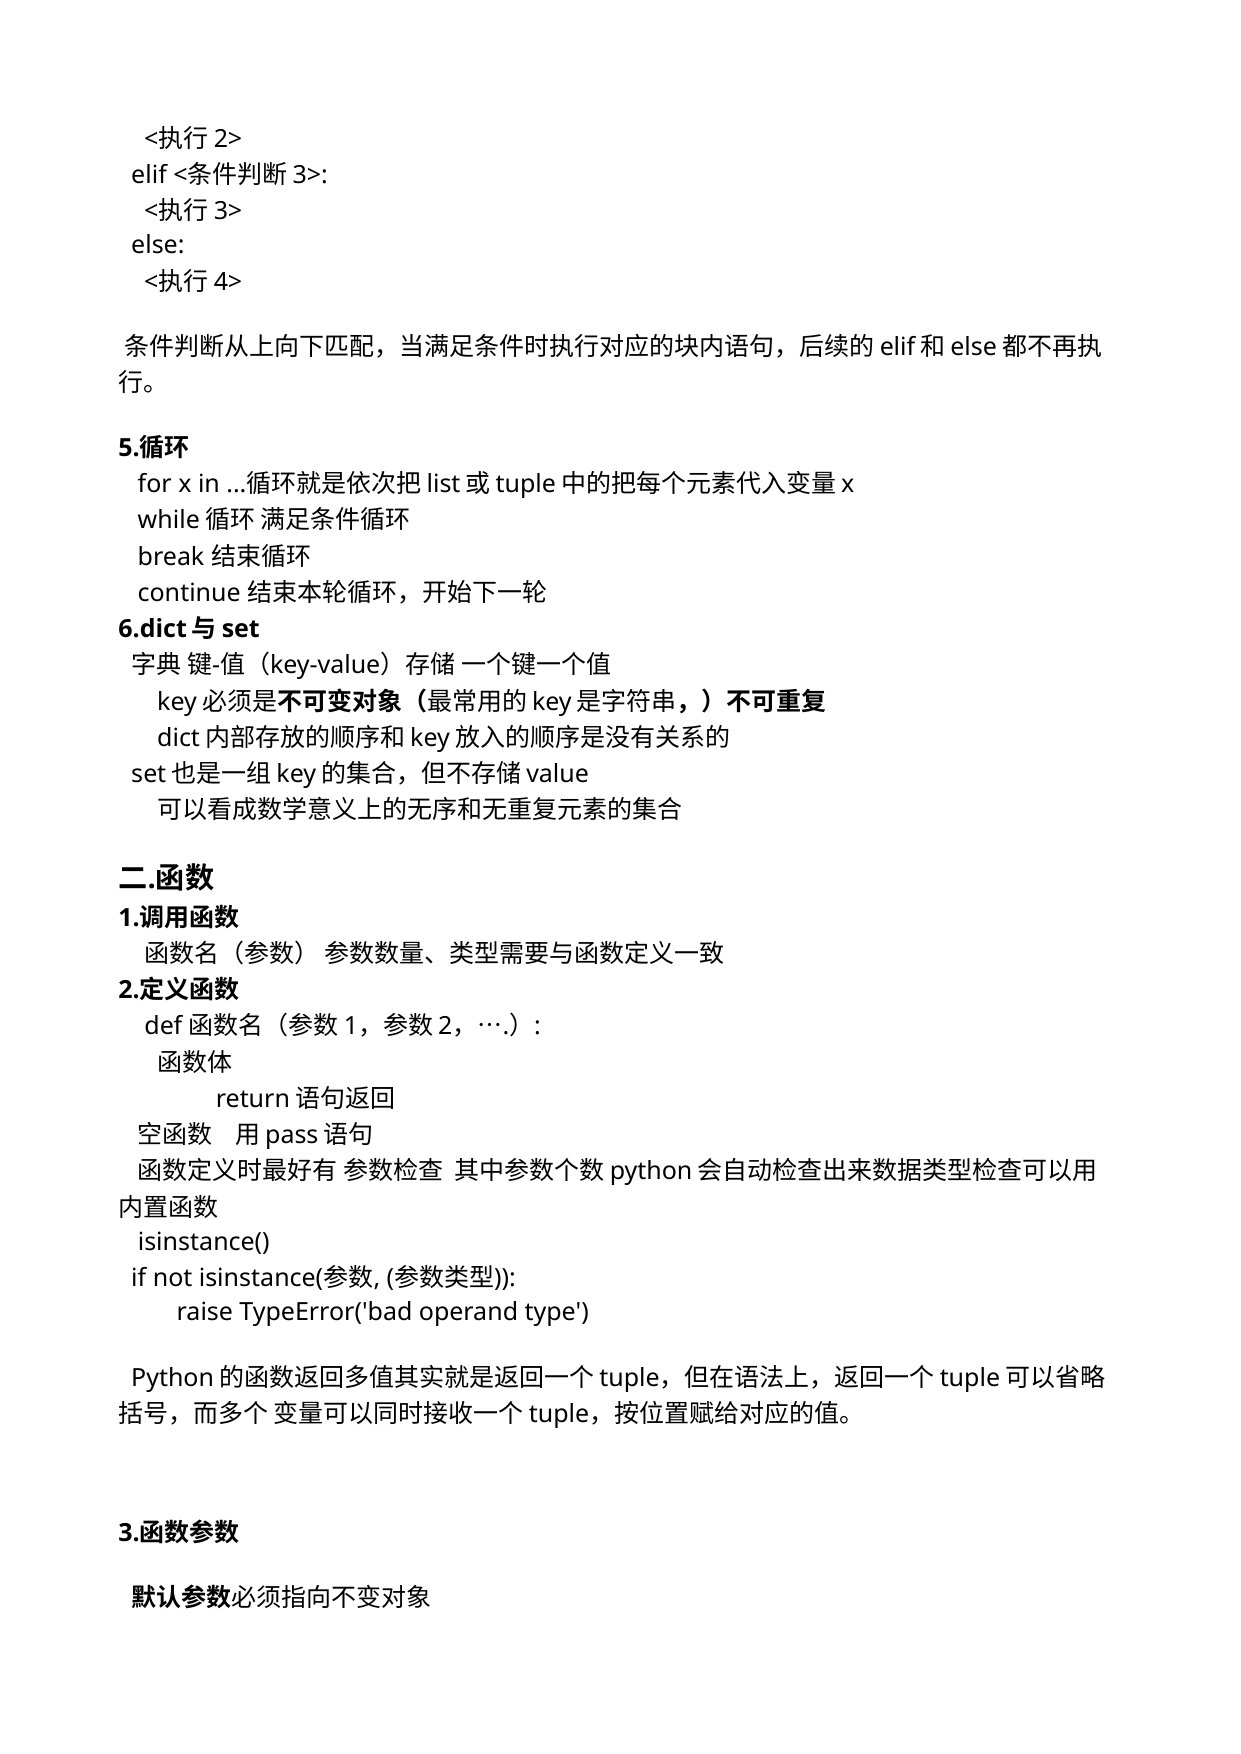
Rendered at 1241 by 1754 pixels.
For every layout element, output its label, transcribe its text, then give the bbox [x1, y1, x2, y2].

text raise TypeError('bad operand type') [118, 1293, 1122, 1328]
text while循环 满足条件循环 [118, 500, 1122, 536]
text 条件判断从上向下匹配，当满足条件时执行对应的块内语句，后续的elif和else都不再执行。 [118, 327, 1122, 399]
text 6.dict与set [118, 609, 1122, 645]
text break 结束循环 [118, 536, 1122, 572]
text isinstance() [118, 1223, 1122, 1257]
text <执行3> [118, 191, 1122, 227]
text continue 结束本轮循环，开始下一轮 [118, 572, 1122, 609]
text 函数定义时最好有 参数检查 其中参数个数python会自动检查出来数据类型检查可以用内置函数 [118, 1151, 1122, 1223]
text 空函数 用pass语句 [118, 1114, 1122, 1151]
text elif <条件判断3>: [118, 154, 1122, 191]
text 5.循环 [118, 427, 1122, 464]
text set也是一组key的集合，但不存储value [118, 754, 1122, 790]
text 1.调用函数 [118, 897, 1122, 933]
text 二.函数 [118, 854, 1122, 897]
text return语句返回 [118, 1078, 1122, 1114]
text <执行4> [118, 261, 1122, 297]
text 字典 键-值（key-value）存储 一个键一个值 [118, 645, 1122, 681]
text 默认参数必须指向不变对象 [118, 1578, 1122, 1614]
text for x in ...循环就是依次把list或tuple中的把每个元素代入变量x [118, 464, 1122, 500]
text def 函数名（参数1，参数2，….）: [118, 1006, 1122, 1042]
text 函数名（参数） 参数数量、类型需要与函数定义一致 [118, 933, 1122, 969]
text 函数体 [118, 1042, 1122, 1078]
text else: [118, 227, 1122, 261]
text if not isinstance(参数, (参数类型)): [118, 1257, 1122, 1293]
text key必须是不可变对象（最常用的key是字符串，）不可重复 [118, 681, 1122, 717]
text <执行2> [118, 118, 1122, 154]
text 可以看成数学意义上的无序和无重复元素的集合 [118, 790, 1122, 826]
text 2.定义函数 [118, 969, 1122, 1006]
text Python的函数返回多值其实就是返回一个tuple，但在语法上，返回一个tuple可以省略括号，而多个 变量可以同时接收一个tuple，按位置赋给对应的值。 [118, 1357, 1122, 1429]
text dict内部存放的顺序和key放入的顺序是没有关系的 [118, 717, 1122, 754]
text 3.函数参数 [118, 1512, 1122, 1548]
